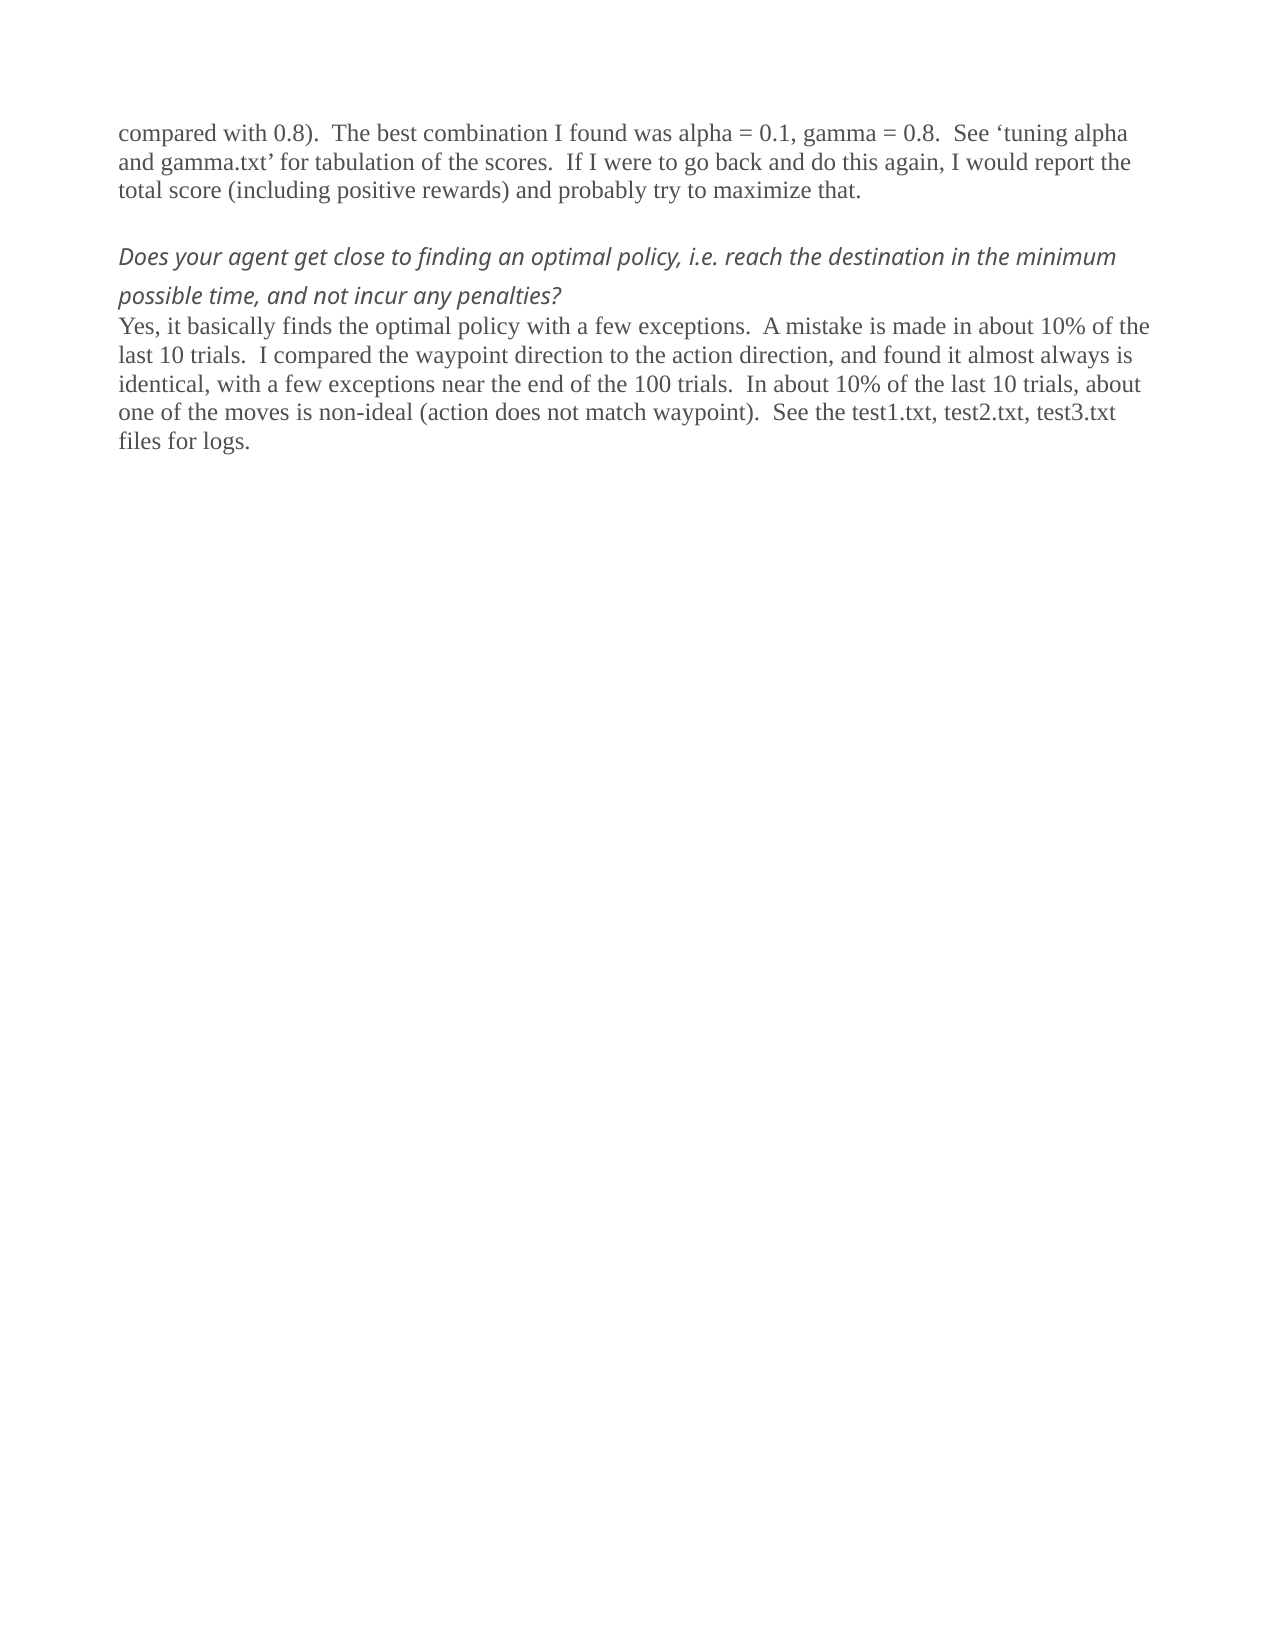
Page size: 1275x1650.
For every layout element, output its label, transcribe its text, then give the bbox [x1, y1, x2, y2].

text Yes, it basically finds the optimal policy with a few exceptions. A mistake is made in about 10% of the last 10 trials. I compared the waypoint direction to the action direction, and found it almost always is identical, with a few exceptions near the end of the 100 trials. In about 10% of the last 10 trials, about one of the moves is non-ideal (action does not match waypoint). See the test1.txt, test2.txt, test3.txt files for logs. [118, 311, 1157, 455]
text compared with 0.8). The best combination I found was alpha = 0.1, gamma = 0.8. See ‘tuning alpha and gamma.txt’ for tabulation of the scores. If I were to go back and do this again, I would report the total score (including positive rewards) and probably try to maximize that. [118, 118, 1157, 204]
text Does your agent get close to finding an optimal policy, i.e. reach the destination in the minimum possible time, and not incur any penalties? [118, 233, 1157, 311]
